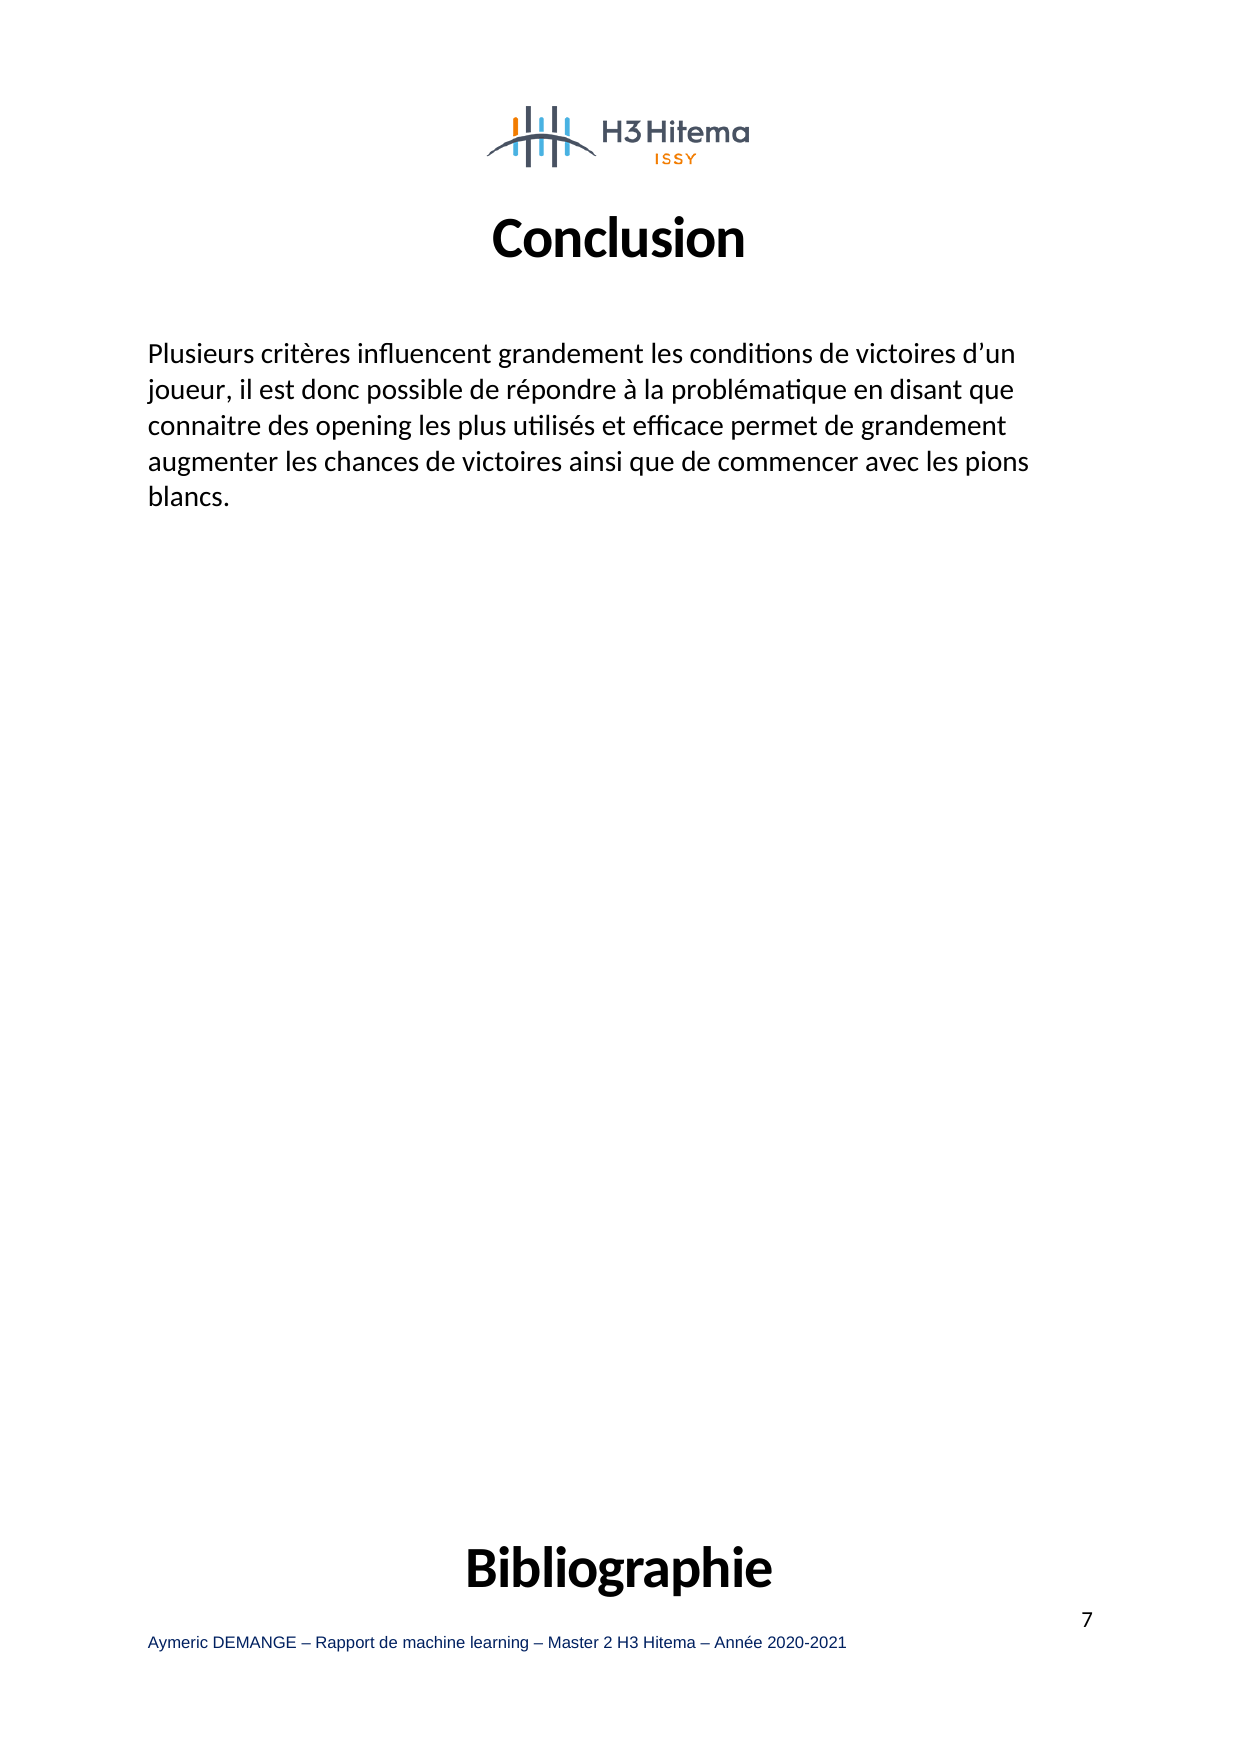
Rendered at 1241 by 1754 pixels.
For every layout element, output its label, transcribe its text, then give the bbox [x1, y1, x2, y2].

subtitle Conclusion [148, 201, 1093, 272]
subtitle Bibliographie [148, 1531, 1093, 1602]
text Plusieurs critères influencent grandement les conditions de victoires d’un joueur, il est donc possible de répondre à la problématique en disant que connaitre des opening les plus utilisés et efficace permet de grandement augmenter les chances de victoires ainsi que de commencer avec les pions blancs. [148, 335, 1093, 514]
